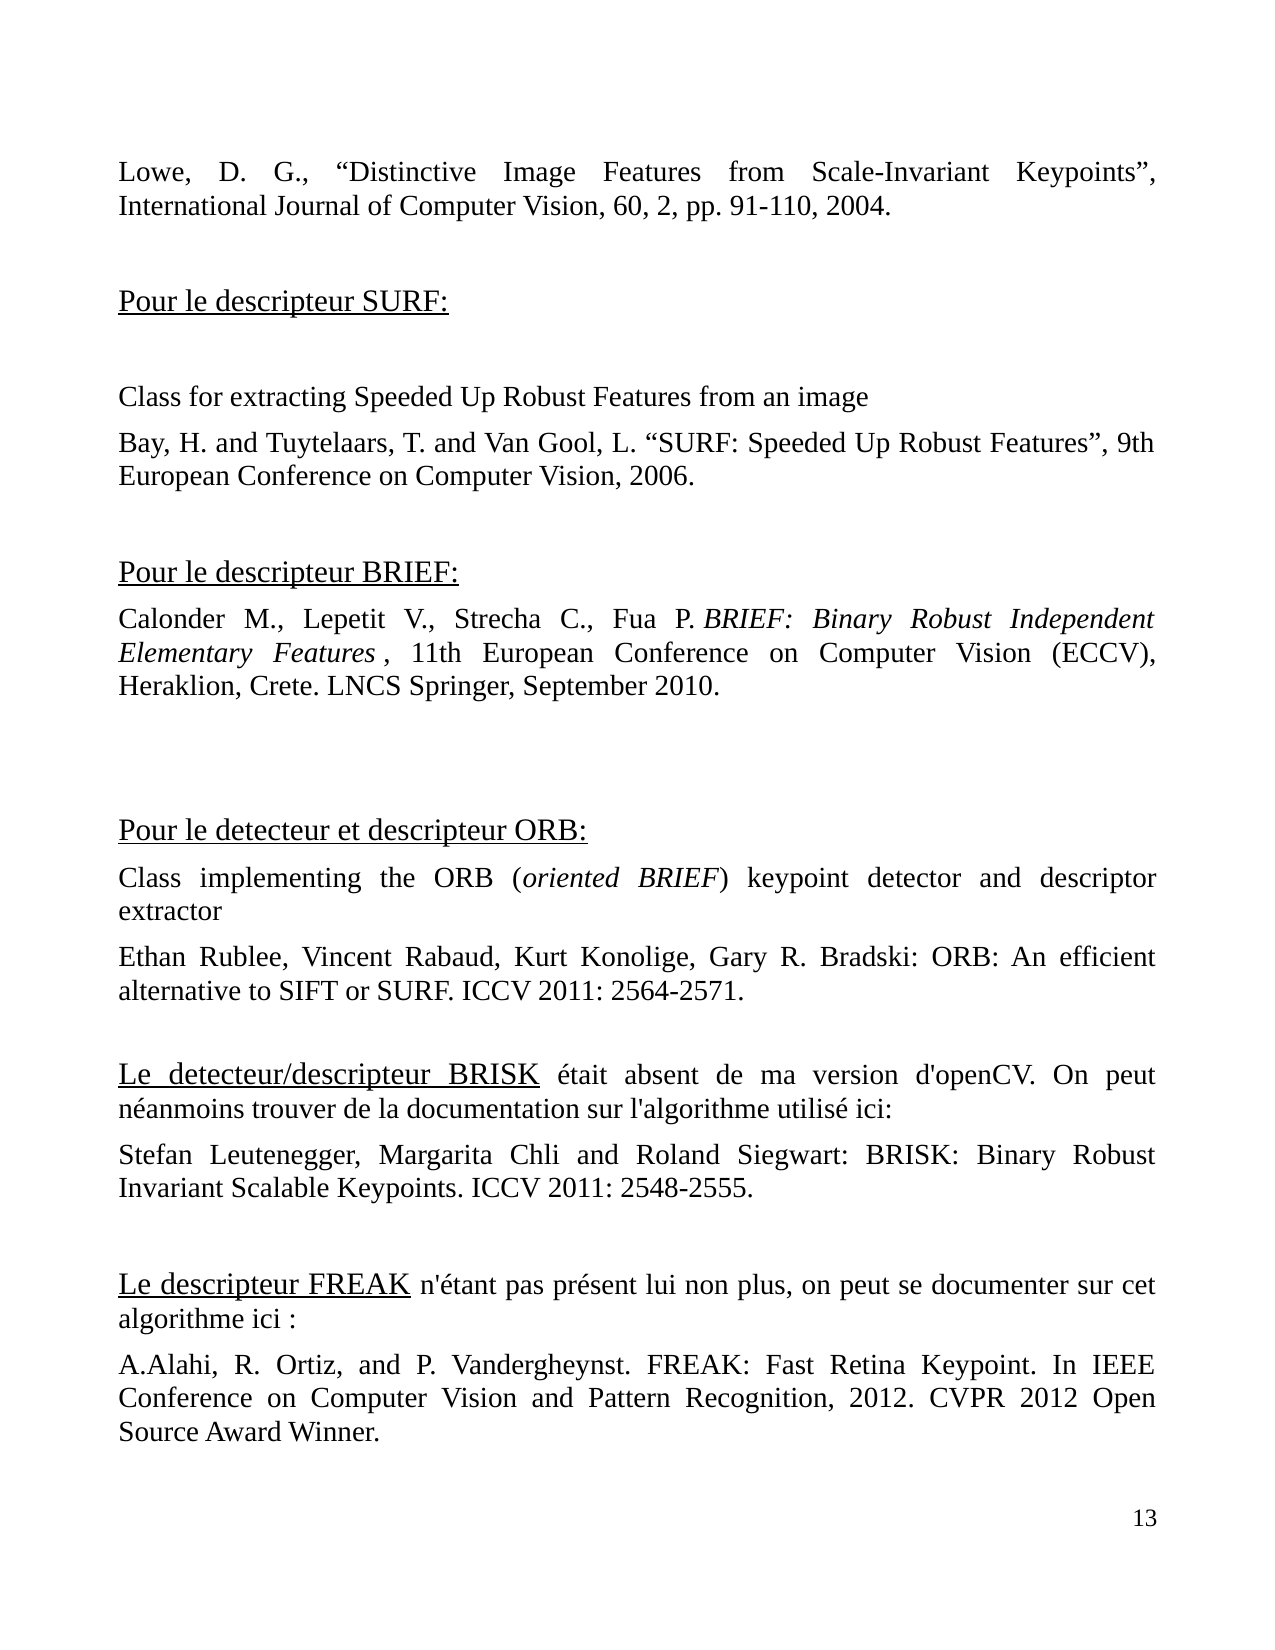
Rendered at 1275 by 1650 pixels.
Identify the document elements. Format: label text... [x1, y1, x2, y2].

text Class implementing the ORB (oriented BRIEF) keypoint detector and descriptor extractor [118, 860, 1157, 927]
text Pour le descripteur SURF: [118, 282, 1157, 318]
text Le detecteur/descripteur BRISK était absent de ma version d'openCV. On peut néanmoins trouver de la documentation sur l'algorithme utilisé ici: [118, 1055, 1157, 1124]
text Pour le detecteur et descripteur ORB: [118, 811, 1157, 847]
text Ethan Rublee, Vincent Rabaud, Kurt Konolige, Gary R. Bradski: ORB: An efficient alternative to SIFT or SURF. ICCV 2011: 2564-2571. [118, 939, 1157, 1042]
text Le descripteur FREAK n'étant pas présent lui non plus, on peut se documenter sur cet algorithme ici : [118, 1265, 1157, 1334]
text Calonder M., Lepetit V., Strecha C., Fua P. BRIEF: Binary Robust Independent Elementary Features , 11th European Conference on Computer Vision (ECCV), Heraklion, Crete. LNCS Springer, September 2010. [118, 601, 1157, 702]
text Lowe, D. G., “Distinctive Image Features from Scale-Invariant Keypoints”, International Journal of Computer Vision, 60, 2, pp. 91-110, 2004. [118, 118, 1157, 221]
text A.Alahi, R. Ortiz, and P. Vandergheynst. FREAK: Fast Retina Keypoint. In IEEE Conference on Computer Vision and Pattern Recognition, 2012. CVPR 2012 Open Source Award Winner. [118, 1347, 1157, 1448]
text Pour le descripteur BRIEF: [118, 553, 1157, 589]
text Class for extracting Speeded Up Robust Features from an image [118, 379, 1157, 412]
text Stefan Leutenegger, Margarita Chli and Roland Siegwart: BRISK: Binary Robust Invariant Scalable Keypoints. ICCV 2011: 2548-2555. [118, 1137, 1157, 1204]
text Bay, H. and Tuytelaars, T. and Van Gool, L. “SURF: Speeded Up Robust Features”, 9th European Conference on Computer Vision, 2006. [118, 425, 1157, 492]
